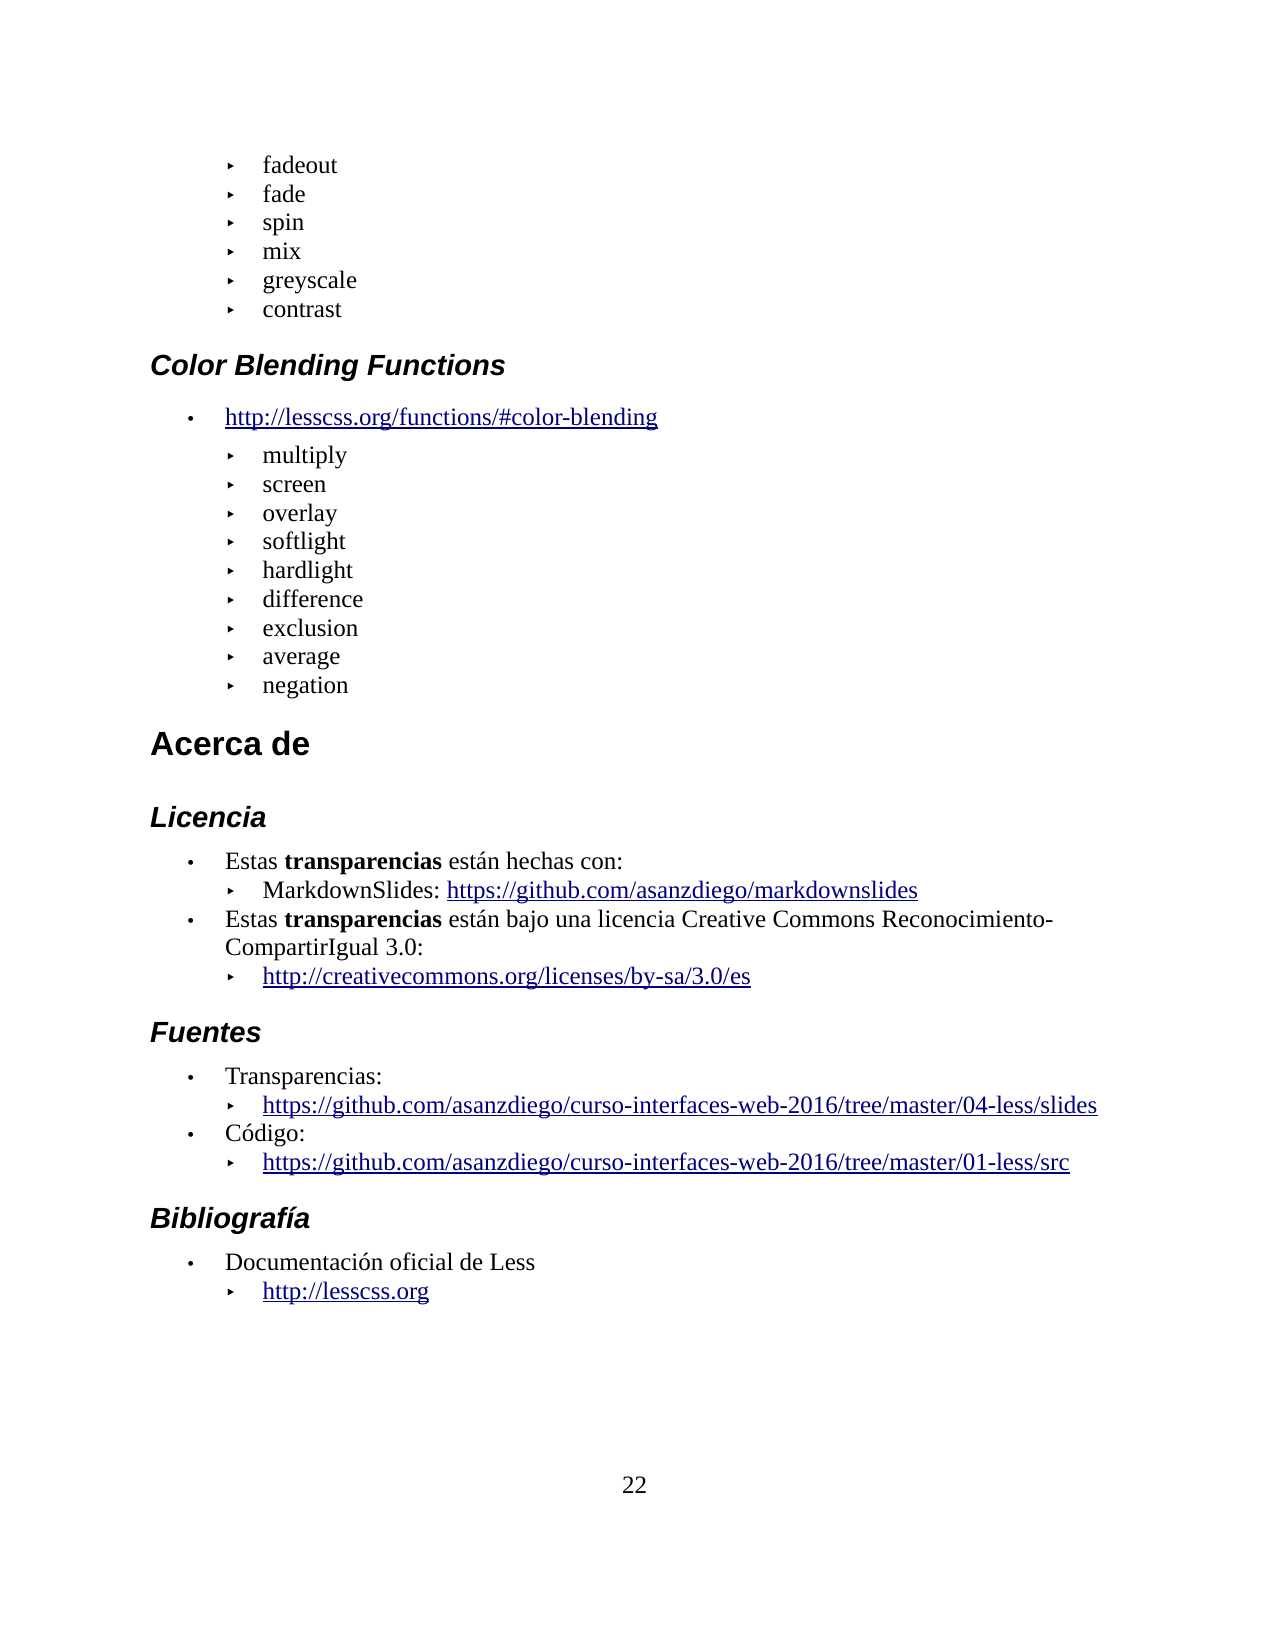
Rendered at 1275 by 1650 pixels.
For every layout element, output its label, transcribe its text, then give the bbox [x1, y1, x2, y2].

list http://lesscss.org [225, 1276, 1125, 1304]
list exclusion [225, 613, 1125, 641]
list MarkdownSlides: https://github.com/asanzdiego/markdownslides [225, 875, 1125, 904]
list fadeout [225, 150, 1125, 179]
list softlight [225, 526, 1125, 555]
list http://lesscss.org/functions/#color-blending [187, 402, 1125, 431]
subtitle Color Blending Functions [150, 347, 1125, 381]
list Código: [187, 1118, 1125, 1147]
subtitle Bibliografía [150, 1201, 1125, 1234]
list spin [225, 207, 1125, 236]
list greyscale [225, 265, 1125, 294]
list screen [225, 469, 1125, 498]
list https://github.com/asanzdiego/curso-interfaces-web-2016/tree/master/01-less/src [225, 1147, 1125, 1176]
list mix [225, 236, 1125, 265]
list Transparencias: [187, 1061, 1125, 1090]
list Estas transparencias están bajo una licencia Creative Commons Reconocimiento-CompartirIgual 3.0: [187, 904, 1125, 961]
list contrast [225, 294, 1125, 322]
list fade [225, 179, 1125, 207]
list negation [225, 670, 1125, 699]
list http://creativecommons.org/licenses/by-sa/3.0/es [225, 961, 1125, 990]
list average [225, 641, 1125, 670]
list difference [225, 584, 1125, 613]
list Documentación oficial de Less [187, 1247, 1125, 1276]
list hardlight [225, 555, 1125, 584]
list https://github.com/asanzdiego/curso-interfaces-web-2016/tree/master/04-less/slides [225, 1090, 1125, 1118]
list multiply [225, 440, 1125, 469]
subtitle Licencia [150, 800, 1125, 834]
list overlay [225, 498, 1125, 526]
subtitle Fuentes [150, 1015, 1125, 1048]
list Estas transparencias están hechas con: [187, 846, 1125, 875]
subtitle Acerca de [150, 724, 1125, 763]
